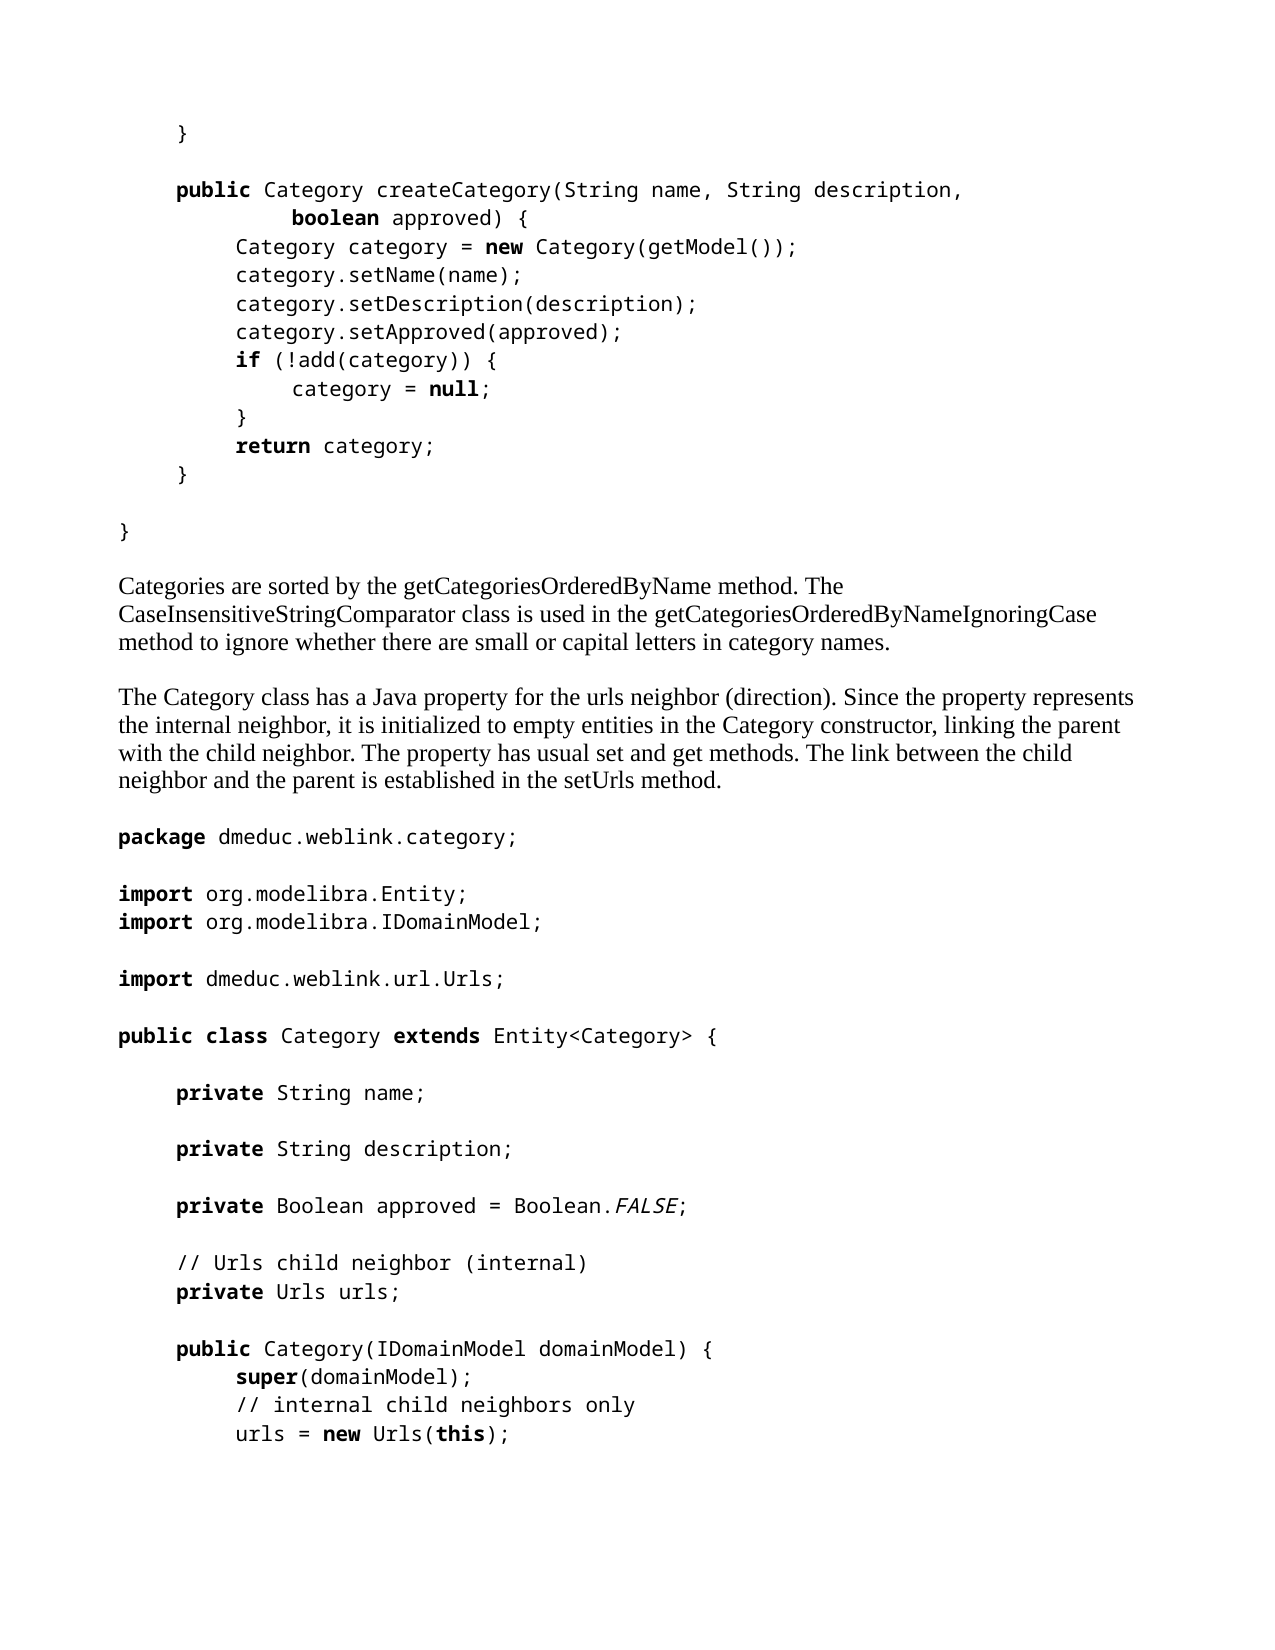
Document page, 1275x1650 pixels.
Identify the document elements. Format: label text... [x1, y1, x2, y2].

text boolean approved) { [118, 203, 1157, 232]
text category.setApproved(approved); [118, 317, 1157, 346]
text public Category createCategory(String name, String description, [118, 175, 1157, 203]
text if (!add(category)) { [118, 346, 1157, 374]
text urls = new Urls(this); [118, 1419, 1157, 1447]
text } [118, 459, 1157, 488]
text public class Category extends Entity<Category> { [118, 1021, 1157, 1049]
text } [118, 402, 1157, 431]
text super(domainModel); [118, 1362, 1157, 1391]
text package dmeduc.weblink.category; [118, 822, 1157, 850]
text Category category = new Category(getModel()); [118, 232, 1157, 260]
text private String name; [118, 1078, 1157, 1106]
text private Boolean approved = Boolean.FALSE; [118, 1191, 1157, 1220]
text category = null; [118, 374, 1157, 402]
text return category; [118, 431, 1157, 459]
text // internal child neighbors only [118, 1391, 1157, 1419]
text private Urls urls; [118, 1277, 1157, 1305]
text public Category(IDomainModel domainModel) { [118, 1334, 1157, 1362]
text import dmeduc.weblink.url.Urls; [118, 964, 1157, 992]
text category.setDescription(description); [118, 289, 1157, 317]
text import org.modelibra.Entity; [118, 879, 1157, 907]
text category.setName(name); [118, 260, 1157, 289]
text Categories are sorted by the getCategoriesOrderedByName method. The CaseInsensitiveStringComparator class is used in the getCategoriesOrderedByNameIgnoringCase method to ignore whether there are small or capital letters in category names. [118, 572, 1157, 656]
text } [118, 516, 1157, 545]
text // Urls child neighbor (internal) [118, 1248, 1157, 1277]
text } [118, 118, 1157, 147]
text import org.modelibra.IDomainModel; [118, 907, 1157, 936]
text The Category class has a Java property for the urls neighbor (direction). Since the property represents the internal neighbor, it is initialized to empty entities in the Category constructor, linking the parent with the child neighbor. The property has usual set and get methods. The link between the child neighbor and the parent is established in the setUrls method. [118, 683, 1157, 794]
text private String description; [118, 1134, 1157, 1163]
